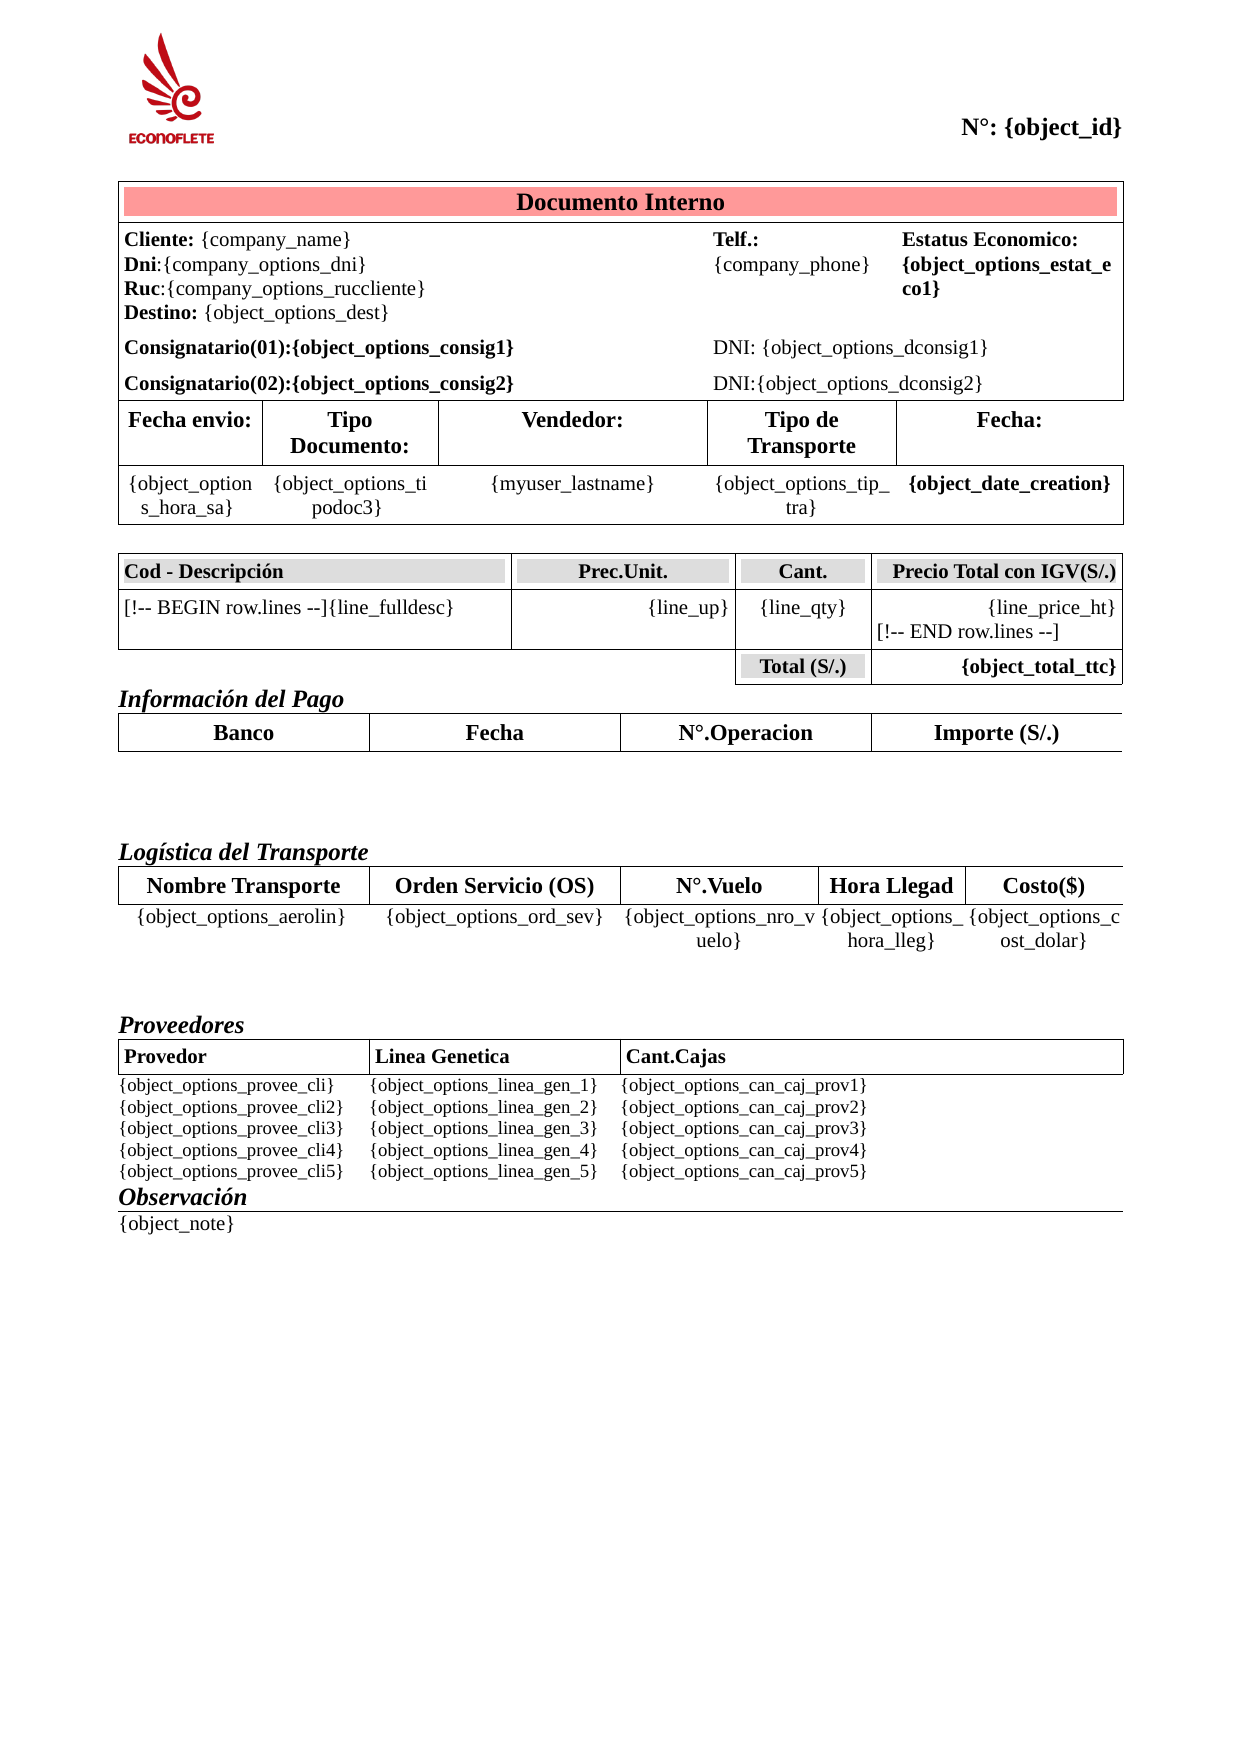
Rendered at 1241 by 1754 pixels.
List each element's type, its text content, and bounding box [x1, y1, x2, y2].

table_cell {line_qty} [736, 590, 871, 648]
table_header Documento Interno [119, 182, 1123, 222]
table_cell [!-- BEGIN row.lines --]{line_fulldesc} [119, 590, 511, 648]
table_cell [118, 650, 511, 684]
table_cell {line_up} [512, 590, 735, 648]
table_cell [871, 780, 1122, 808]
table_cell [620, 952, 818, 981]
table_cell {object_options_can_caj_prov1} [620, 1075, 1123, 1096]
table_cell {object_options_provee_cli} [118, 1075, 369, 1096]
table_header Precio Total con IGV(S/.) [872, 554, 1122, 589]
table_cell [369, 981, 620, 1010]
table_cell {object_date_creation} [896, 466, 1123, 524]
table_cell [620, 780, 871, 808]
table_cell [818, 981, 965, 1010]
table_cell Fecha envio: [119, 401, 262, 465]
table_cell {object_options_can_caj_prov2} [620, 1096, 1123, 1117]
table_header Fecha [370, 714, 620, 751]
table_cell {object_options_provee_cli4} [118, 1139, 369, 1160]
table_cell [511, 650, 735, 684]
table_header Prec.Unit. [512, 554, 735, 589]
table_header Banco [119, 714, 369, 751]
table_cell Cliente: {company_name} Dni:{company_options_dni} Ruc:{company_options_ruccliente} Destino: {object_options_dest} [119, 223, 707, 329]
table_header {object_note} [118, 1212, 1123, 1235]
table_cell {line_price_ht} [!-- END row.lines --] [872, 590, 1122, 648]
table_cell [818, 952, 965, 981]
table_cell [871, 752, 1122, 780]
table_cell {object_options_tip_tra} [707, 466, 896, 524]
text Observación [118, 1182, 1122, 1211]
table_cell Total (S/.) [736, 650, 871, 684]
table_header N°.Vuelo [621, 867, 818, 904]
table_header Nombre Transporte [119, 867, 369, 904]
table_cell {object_options_tipodoc3} [262, 466, 438, 524]
table_cell {object_options_linea_gen_2} [369, 1096, 620, 1117]
table_cell Estatus Economico:{object_options_estat_eco1} [896, 223, 1123, 329]
text Información del Pago [118, 684, 1122, 713]
table_cell [369, 780, 620, 808]
table_cell [118, 952, 369, 981]
table_cell Vendedor: [439, 401, 707, 465]
table_cell {object_options_cost_dolar} [965, 905, 1123, 952]
table_header Cant. [736, 554, 871, 589]
table_cell {object_options_linea_gen_4} [369, 1139, 620, 1160]
table_cell [369, 952, 620, 981]
table_cell [620, 752, 871, 780]
table_cell DNI:{object_options_dconsig2} [707, 365, 1123, 400]
table_cell [118, 981, 369, 1010]
table_cell {object_options_hora_sa} [119, 466, 262, 524]
table_cell {object_options_can_caj_prov3} [620, 1117, 1123, 1139]
table_cell Consignatario(02):{object_options_consig2} [119, 365, 707, 400]
table_cell [620, 981, 818, 1010]
table_header Cod - Descripción [119, 554, 511, 589]
table_cell DNI: {object_options_dconsig1} [707, 329, 1123, 365]
table_cell [965, 952, 1123, 981]
table_cell {object_options_provee_cli2} [118, 1096, 369, 1117]
table_cell {object_total_ttc} [872, 650, 1122, 684]
table_cell Fecha: [897, 401, 1123, 465]
table_header N°.Operacion [621, 714, 871, 751]
table_cell {object_options_hora_lleg} [818, 905, 965, 952]
table_header Importe (S/.) [872, 714, 1122, 751]
table_cell {object_options_can_caj_prov4} [620, 1139, 1123, 1160]
table_cell Telf.:{company_phone} [707, 223, 896, 329]
table_cell {object_options_linea_gen_1} [369, 1075, 620, 1096]
table_cell {object_options_provee_cli3} [118, 1117, 369, 1139]
table_cell {object_options_ord_sev} [369, 905, 620, 952]
table_cell {object_options_nro_vuelo} [620, 905, 818, 952]
table_cell {object_options_linea_gen_5} [369, 1160, 620, 1182]
table_cell Tipo Documento: [263, 401, 438, 465]
table_cell [369, 809, 620, 837]
table_header Costo($) [966, 867, 1123, 904]
table_cell [871, 809, 1122, 837]
table_header Hora Llegad [819, 867, 965, 904]
table_cell [118, 780, 369, 808]
table_cell {object_options_aerolin} [118, 905, 369, 952]
table_header Linea Genetica [370, 1040, 620, 1074]
table_cell {object_options_linea_gen_3} [369, 1117, 620, 1139]
table_cell Consignatario(01):{object_options_consig1} [119, 329, 707, 365]
picture [118, 32, 225, 144]
text Logística del Transporte [118, 837, 1122, 866]
table_cell [118, 809, 369, 837]
table_cell [965, 981, 1123, 1010]
table_header Provedor [119, 1040, 369, 1074]
table_cell [369, 752, 620, 780]
table_cell [620, 809, 871, 837]
table_header Cant.Cajas [621, 1040, 1123, 1074]
table_cell Tipo de Transporte [708, 401, 896, 465]
table_cell {object_options_can_caj_prov5} [620, 1160, 1123, 1182]
table_header Orden Servicio (OS) [370, 867, 620, 904]
table_cell {object_options_provee_cli5} [118, 1160, 369, 1182]
table_cell {myuser_lastname} [438, 466, 707, 524]
text Proveedores [118, 1010, 1122, 1038]
table_cell [118, 752, 369, 780]
